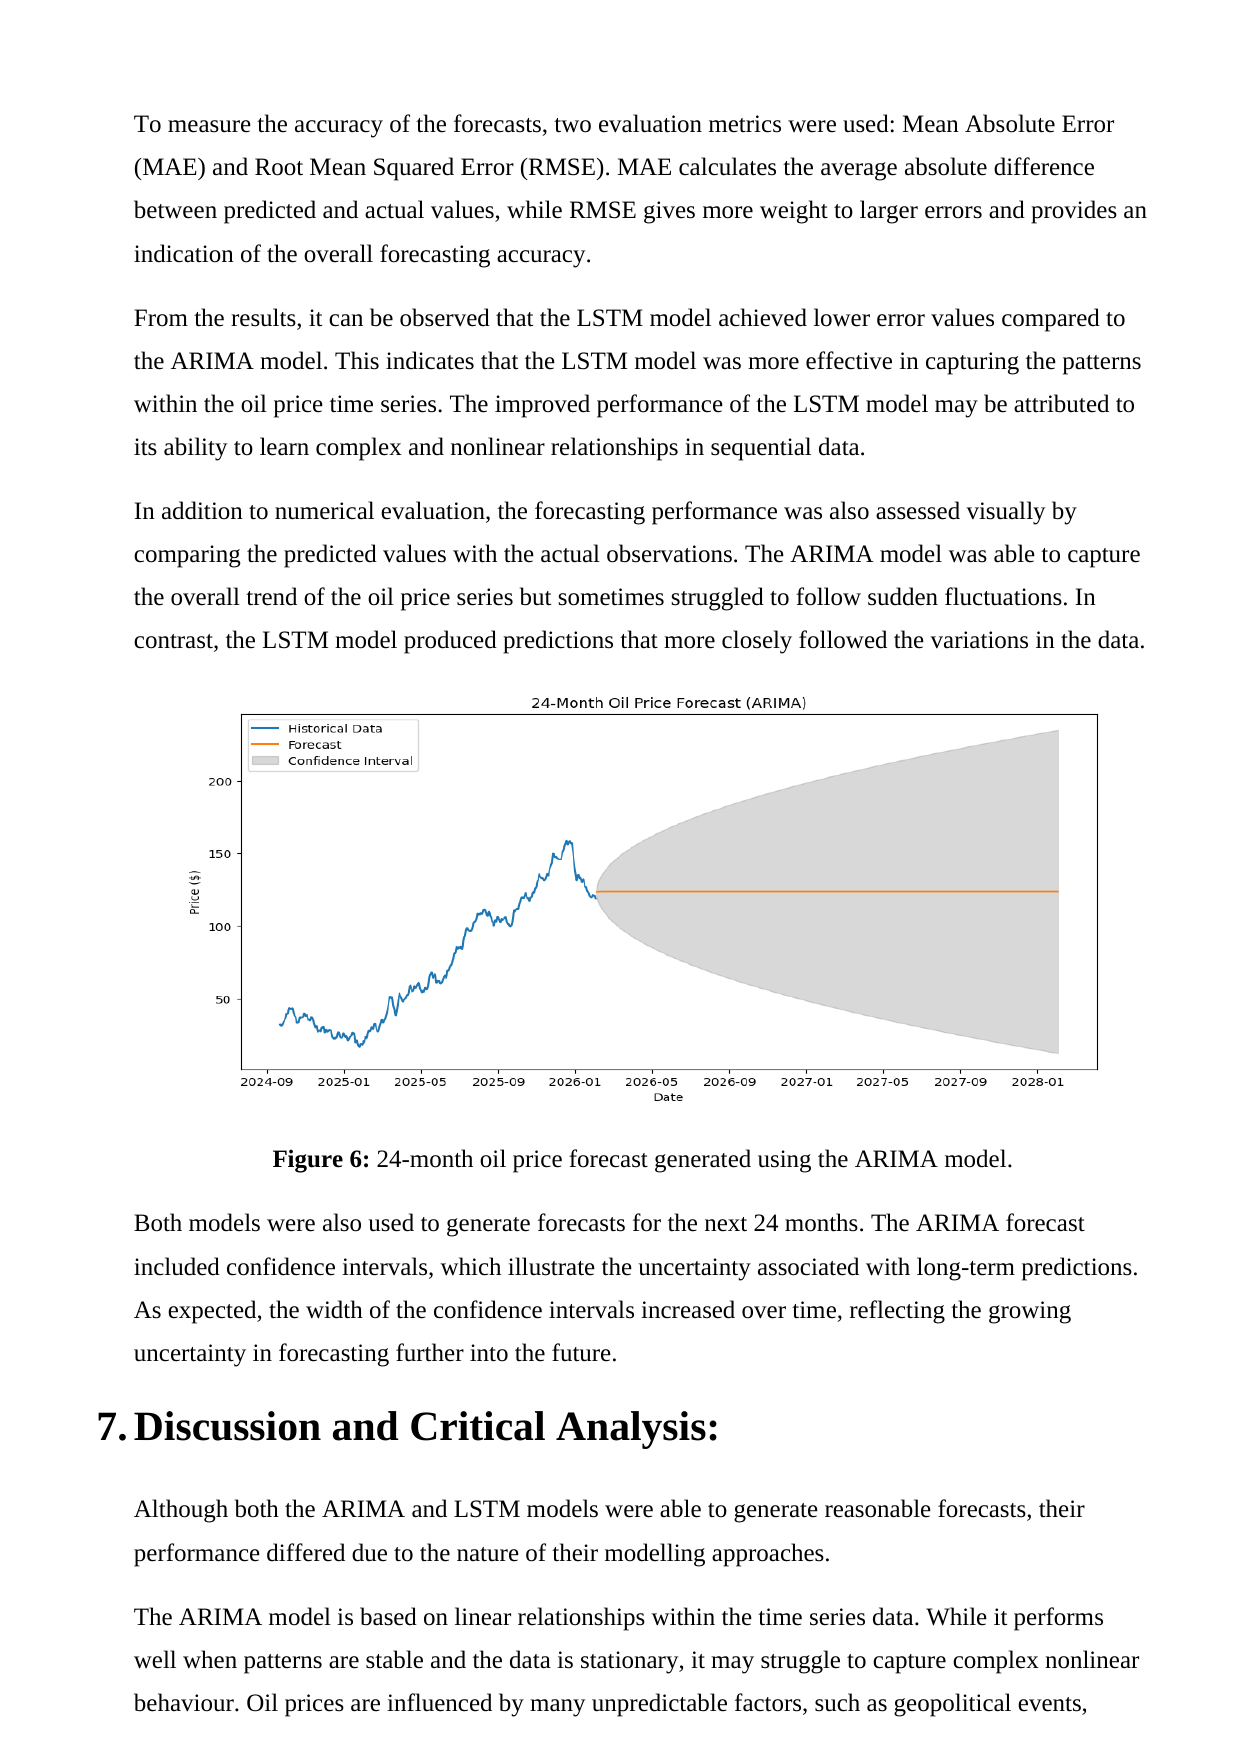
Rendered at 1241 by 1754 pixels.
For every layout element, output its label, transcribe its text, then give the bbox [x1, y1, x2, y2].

text In addition to numerical evaluation, the forecasting performance was also assessed visually by comparing the predicted values with the actual observations. The ARIMA model was able to capture the overall trend of the oil price series but sometimes struggled to follow sudden fluctuations. In contrast, the LSTM model produced predictions that more closely followed the variations in the data. [134, 496, 1152, 654]
text From the results, it can be observed that the LSTM model achieved lower error values compared to the ARIMA model. This indicates that the LSTM model was more effective in capturing the patterns within the oil price time series. The improved performance of the LSTM model may be attributed to its ability to learn complex and nonlinear relationships in sequential data. [134, 303, 1152, 461]
text To measure the accuracy of the forecasts, two evaluation metrics were used: Mean Absolute Error (MAE) and Root Mean Squared Error (RMSE). MAE calculates the average absolute difference between predicted and actual values, while RMSE gives more weight to larger errors and provides an indication of the overall forecasting accuracy. [134, 109, 1152, 267]
text Figure 6: 24-month oil price forecast generated using the ARIMA model. [134, 1144, 1152, 1173]
list Discussion and Critical Analysis: [96, 1402, 1152, 1450]
text Both models were also used to generate forecasts for the next 24 months. The ARIMA forecast included confidence intervals, which illustrate the uncertainty associated with long-term predictions. As expected, the width of the confidence intervals increased over time, reflecting the growing uncertainty in forecasting further into the future. [134, 1208, 1152, 1367]
list Although both the ARIMA and LSTM models were able to generate reasonable forecasts, their performance differed due to the nature of their modelling approaches. [134, 1494, 1152, 1566]
list The ARIMA model is based on linear relationships within the time series data. While it performs well when patterns are stable and the data is stationary, it may struggle to capture complex nonlinear behaviour. Oil prices are influenced by many unpredictable factors, such as geopolitical events, [134, 1602, 1152, 1717]
